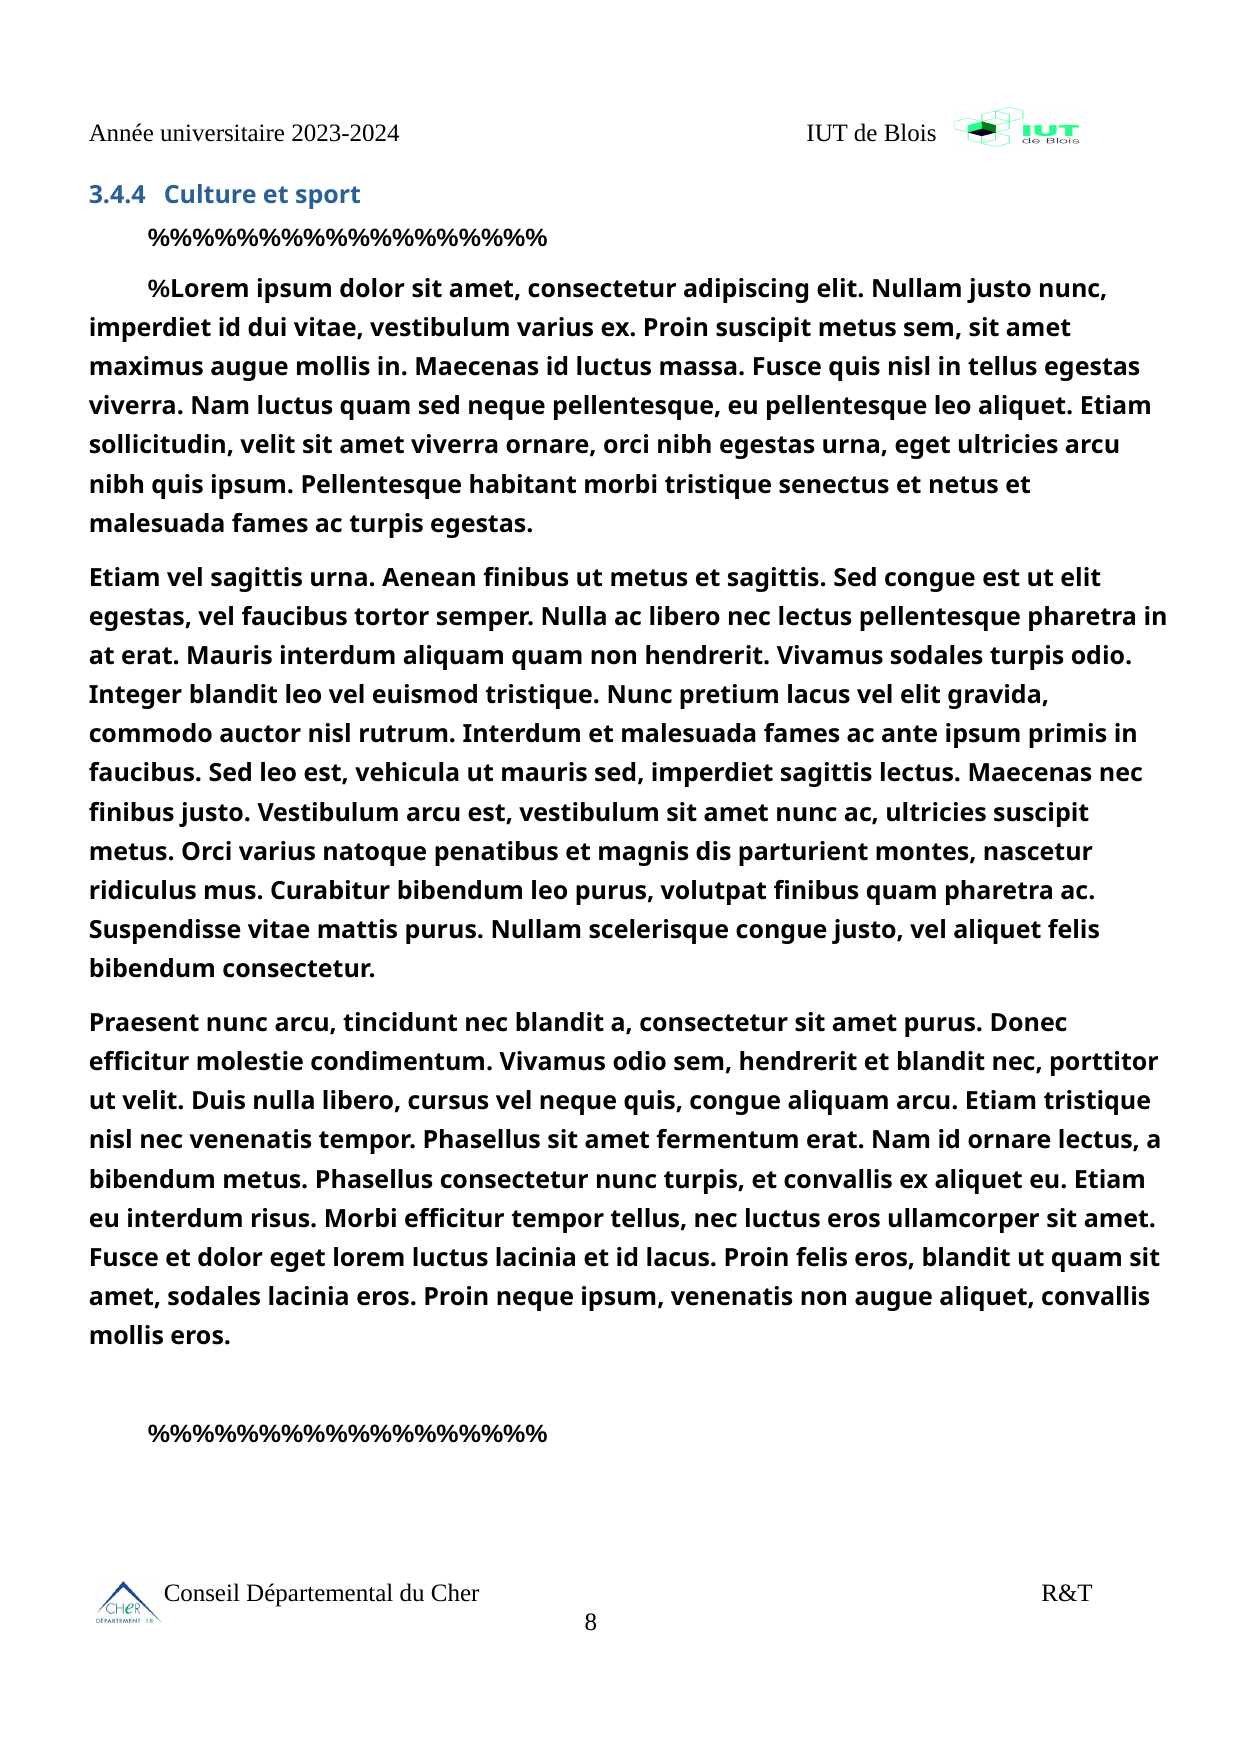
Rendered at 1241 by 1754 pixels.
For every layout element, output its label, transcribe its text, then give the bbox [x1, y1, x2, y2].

subtitle Culture et sport [88, 176, 1175, 210]
text Praesent nunc arcu, tincidunt nec blandit a, consectetur sit amet purus. Donec efficitur molestie condimentum. Vivamus odio sem, hendrerit et blandit nec, porttitor ut velit. Duis nulla libero, cursus vel neque quis, congue aliquam arcu. Etiam tristique nisl nec venenatis tempor. Phasellus sit amet fermentum erat. Nam id ornare lectus, a bibendum metus. Phasellus consectetur nunc turpis, et convallis ex aliquet eu. Etiam eu interdum risus. Morbi efficitur tempor tellus, nec luctus eros ullamcorper sit amet. Fusce et dolor eget lorem luctus lacinia et id lacus. Proin felis eros, blandit ut quam sit amet, sodales lacinia eros. Proin neque ipsum, venenatis non augue aliquet, convallis mollis eros. [88, 1005, 1175, 1352]
text %Lorem ipsum dolor sit amet, consectetur adipiscing elit. Nullam justo nunc, imperdiet id dui vitae, vestibulum varius ex. Proin suscipit metus sem, sit amet maximus augue mollis in. Maecenas id luctus massa. Fusce quis nisl in tellus egestas viverra. Nam luctus quam sed neque pellentesque, eu pellentesque leo aliquet. Etiam sollicitudin, velit sit amet viverra ornare, orci nibh egestas urna, eget ultricies arcu nibh quis ipsum. Pellentesque habitant morbi tristique senectus et netus et malesuada fames ac turpis egestas. [88, 271, 1175, 539]
picture [954, 107, 1079, 147]
picture [96, 1581, 162, 1623]
text Etiam vel sagittis urna. Aenean finibus ut metus et sagittis. Sed congue est ut elit egestas, vel faucibus tortor semper. Nulla ac libero nec lectus pellentesque pharetra in at erat. Mauris interdum aliquam quam non hendrerit. Vivamus sodales turpis odio. Integer blandit leo vel euismod tristique. Nunc pretium lacus vel elit gravida, commodo auctor nisl rutrum. Interdum et malesuada fames ac ante ipsum primis in faucibus. Sed leo est, vehicula ut mauris sed, imperdiet sagittis lectus. Maecenas nec finibus justo. Vestibulum arcu est, vestibulum sit amet nunc ac, ultricies suscipit metus. Orci varius natoque penatibus et magnis dis parturient montes, nascetur ridiculus mus. Curabitur bibendum leo purus, volutpat finibus quam pharetra ac. Suspendisse vitae mattis purus. Nullam scelerisque congue justo, vel aliquet felis bibendum consectetur. [88, 559, 1175, 985]
text %%%%%%%%%%%%%%%%%% [88, 1419, 1175, 1448]
text %%%%%%%%%%%%%%%%%% [88, 223, 1175, 252]
